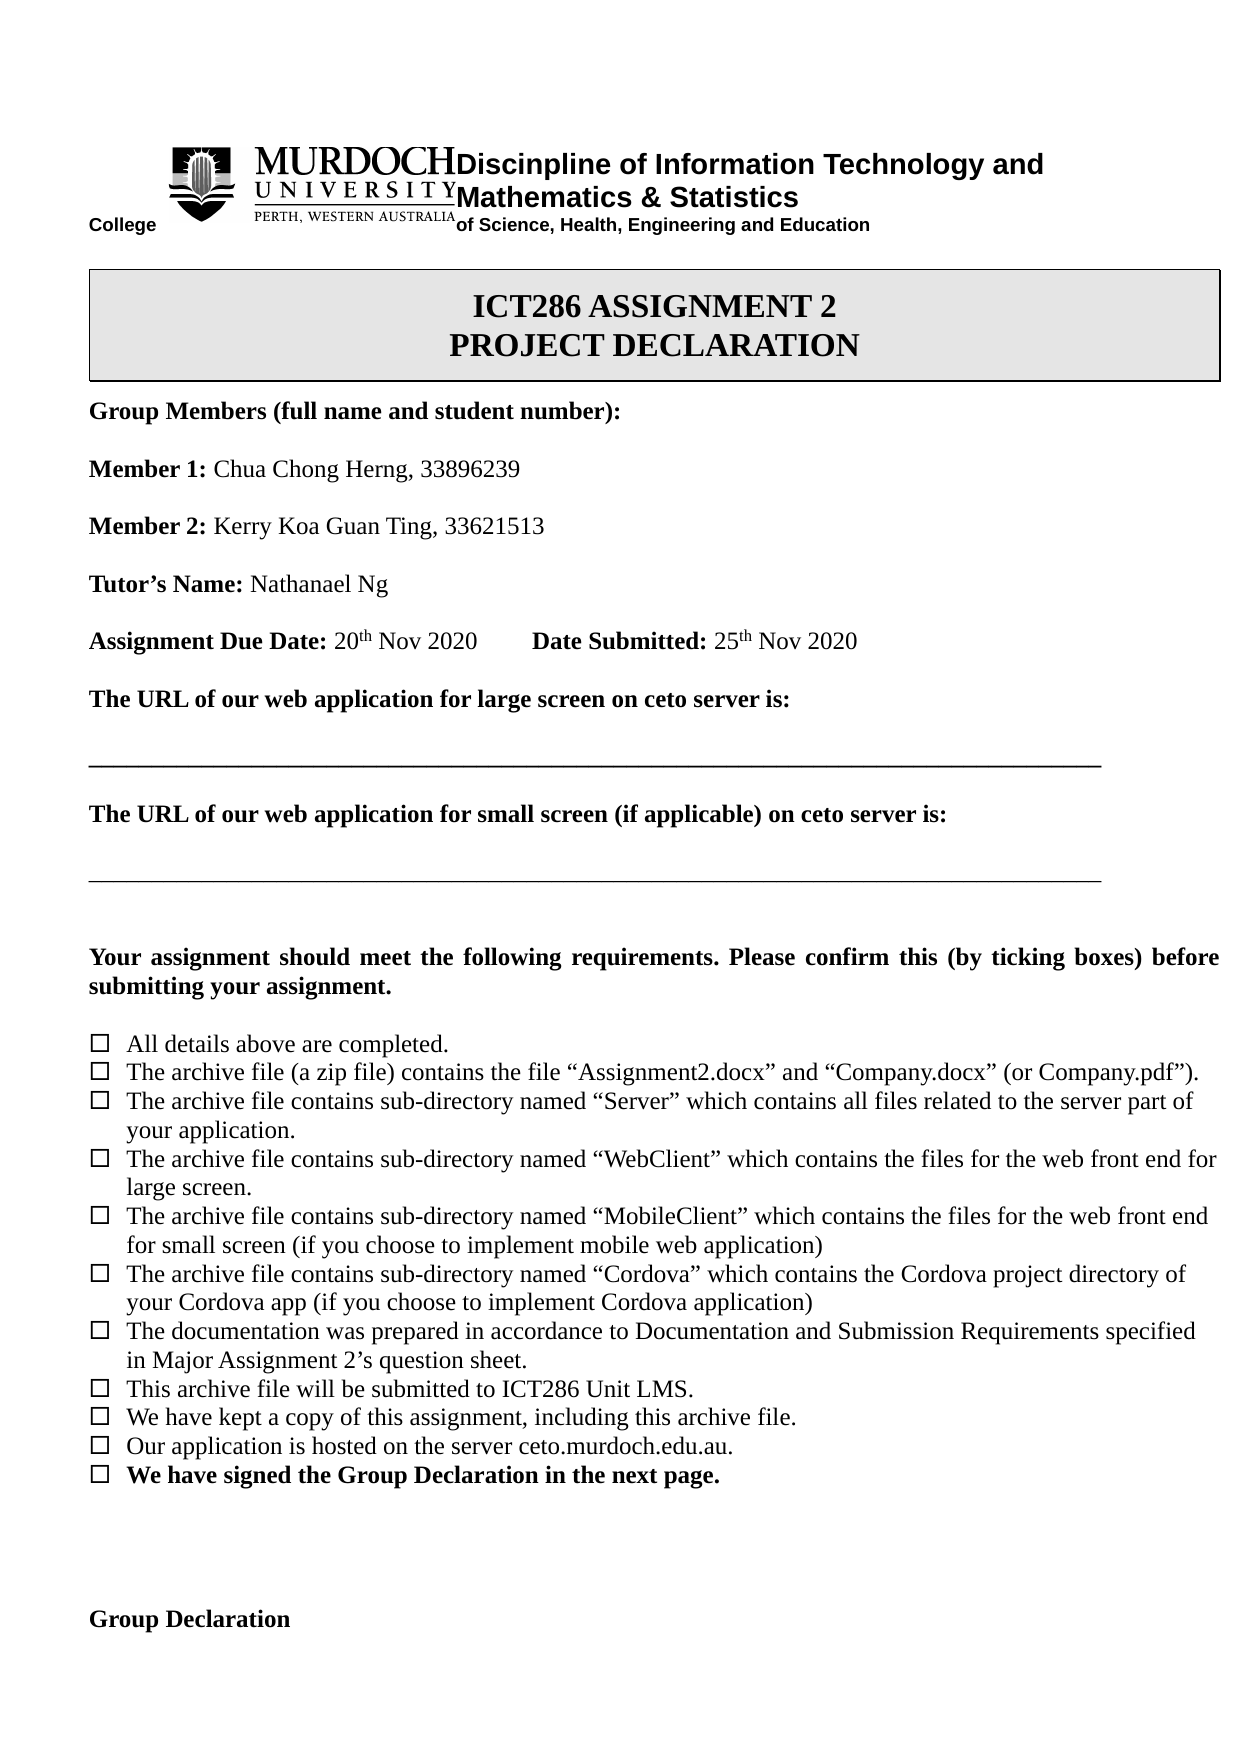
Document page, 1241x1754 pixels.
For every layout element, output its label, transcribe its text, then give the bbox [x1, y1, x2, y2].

text PROJECT DECLARATION [90, 322, 1219, 360]
text Your assignment should meet the following requirements. Please confirm this (by ticking boxes) before submitting your assignment. [89, 942, 1221, 1000]
list This archive file will be submitted to ICT286 Unit LMS. [89, 1374, 1221, 1402]
text Assignment Due Date: 20th Nov 2020 Date Submitted: 25th Nov 2020 [89, 626, 1221, 655]
text _________________________________________________________________________________ [89, 856, 1221, 885]
text [89, 147, 168, 214]
list The archive file contains sub-directory named “MobileClient” which contains the files for the web front end for small screen (if you choose to implement mobile web application) [89, 1201, 1221, 1259]
text Tutor’s Name: Nathanael Ng [89, 569, 1221, 597]
list The archive file contains sub-directory named “Server” which contains all files related to the server part of your application. [89, 1086, 1221, 1144]
text Member 1: Chua Chong Herng, 33896239 [89, 454, 1221, 482]
text Member 2: Kerry Koa Guan Ting, 33621513 [89, 511, 1221, 540]
list We have signed the Group Declaration in the next page. [89, 1460, 1221, 1489]
list The documentation was prepared in accordance to Documentation and Submission Requirements specified in Major Assignment 2’s question sheet. [89, 1316, 1221, 1374]
text College of Science, Health, Engineering and Education [89, 214, 1240, 236]
text ICT286 ASSIGNMENT 2 [90, 283, 1219, 322]
text Group Members (full name and student number): [89, 396, 1221, 425]
list The archive file contains sub-directory named “WebClient” which contains the files for the web front end for large screen. [89, 1144, 1221, 1201]
text Discinpline of Information Technology and Mathematics & Statistics [456, 147, 1221, 214]
list All details above are completed. [89, 1029, 1221, 1057]
text Group Declaration [89, 1604, 1221, 1632]
list The archive file contains sub-directory named “Cordova” which contains the Cordova project directory of your Cordova app (if you choose to implement Cordova application) [89, 1259, 1221, 1316]
list Our application is hosted on the server ceto.murdoch.edu.au. [89, 1431, 1221, 1460]
text The URL of our web application for small screen (if applicable) on ceto server is: [89, 799, 1221, 827]
text The URL of our web application for large screen on ceto server is: [89, 684, 1221, 712]
text _________________________________________________________________________________ [89, 741, 1221, 770]
list We have kept a copy of this assignment, including this archive file. [89, 1402, 1221, 1431]
list The archive file (a zip file) contains the file “Assignment2.docx” and “Company.docx” (or Company.pdf”). [89, 1057, 1221, 1086]
